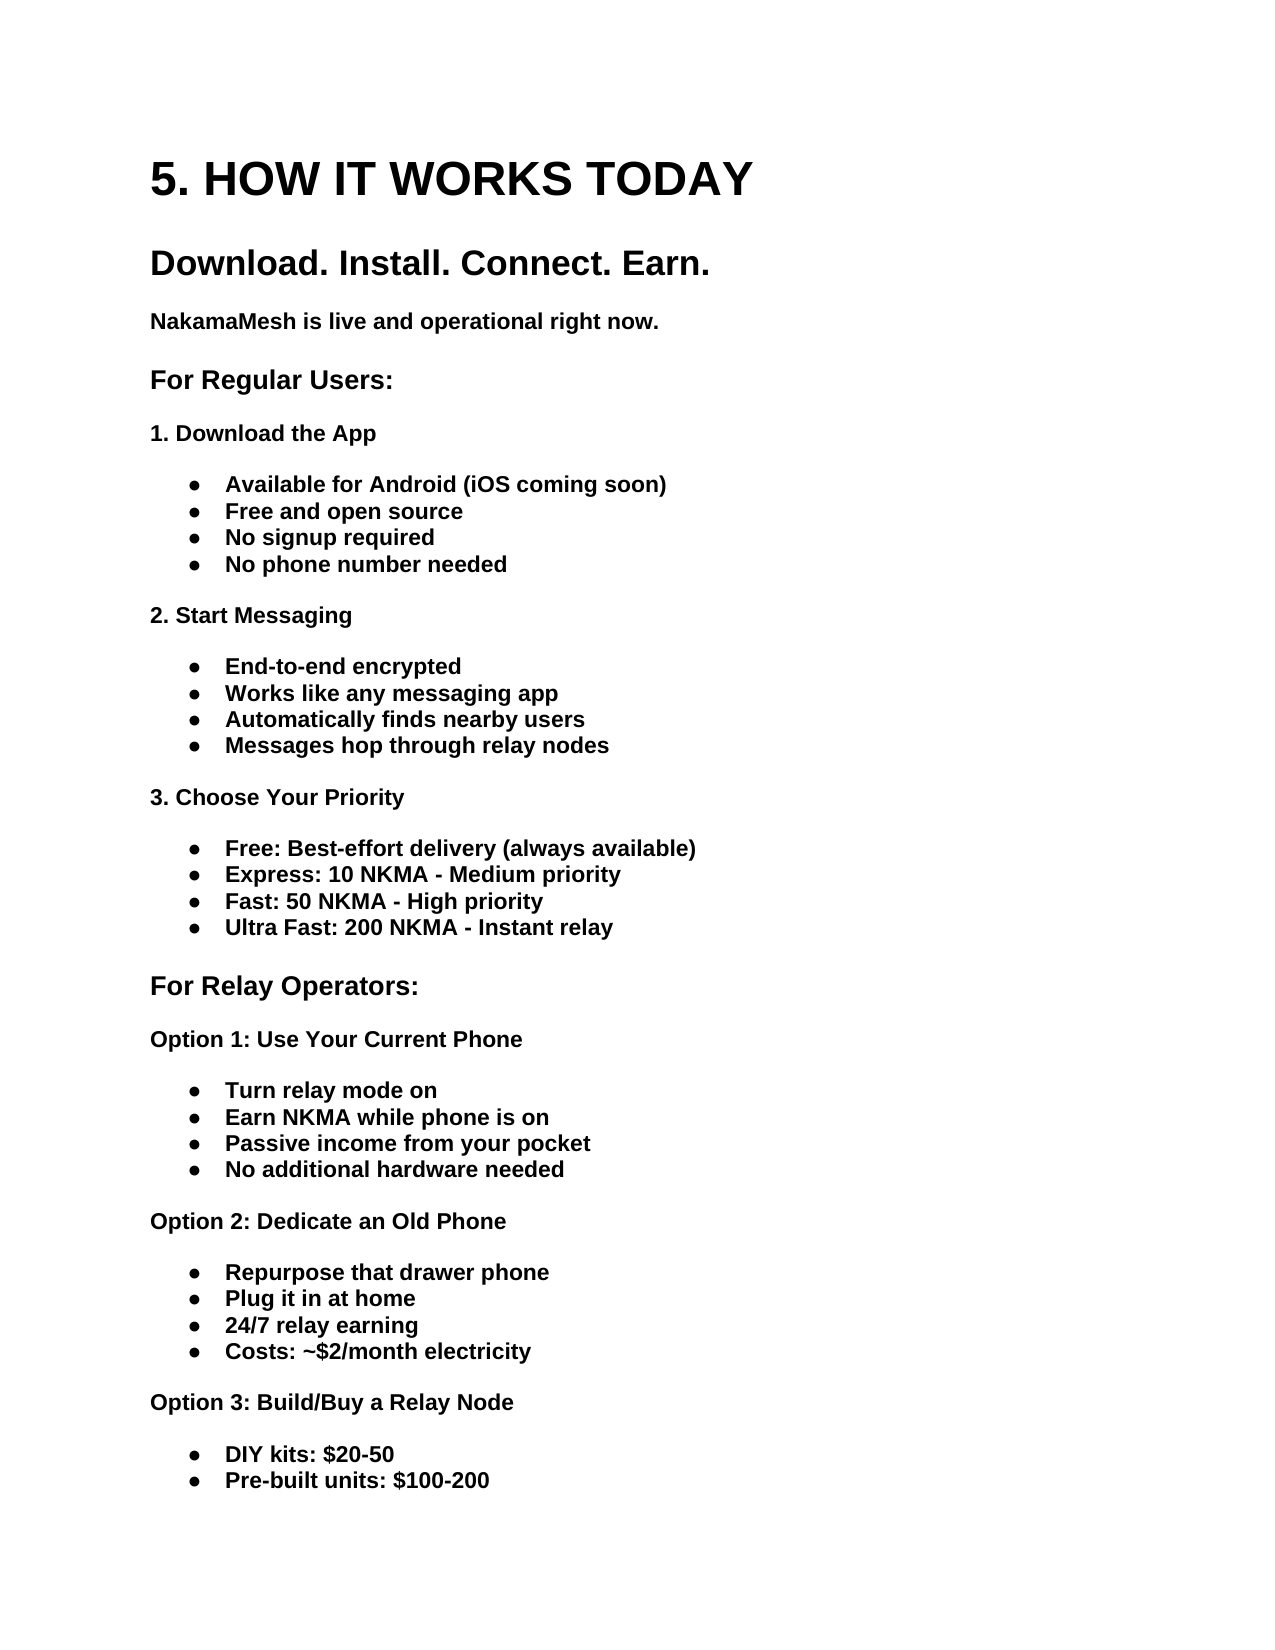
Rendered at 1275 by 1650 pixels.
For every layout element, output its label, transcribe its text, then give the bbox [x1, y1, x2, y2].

subtitle For Regular Users: [150, 364, 1125, 395]
text 3. Choose Your Priority [150, 784, 1125, 810]
list Earn NKMA while phone is on [187, 1103, 1125, 1130]
list Plug it in at home [187, 1285, 1125, 1312]
list No signup required [187, 524, 1125, 551]
list Free and open source [187, 498, 1125, 524]
list Costs: ~$2/month electricity [187, 1338, 1125, 1364]
list Passive income from your pocket [187, 1130, 1125, 1156]
text 2. Start Messaging [150, 602, 1125, 628]
list Ultra Fast: 200 NKMA - Instant relay [187, 914, 1125, 940]
list Works like any messaging app [187, 679, 1125, 706]
list Messages hop through relay nodes [187, 732, 1125, 759]
list 24/7 relay earning [187, 1312, 1125, 1338]
text 1. Download the App [150, 420, 1125, 446]
text NakamaMesh is live and operational right now. [150, 308, 1125, 335]
list Turn relay mode on [187, 1077, 1125, 1103]
list No additional hardware needed [187, 1156, 1125, 1183]
list Fast: 50 NKMA - High priority [187, 888, 1125, 914]
list No phone number needed [187, 551, 1125, 577]
list Repurpose that drawer phone [187, 1259, 1125, 1285]
list Pre-built units: $100-200 [187, 1467, 1125, 1493]
subtitle Download. Install. Connect. Earn. [150, 243, 1125, 283]
list Available for Android (iOS coming soon) [187, 471, 1125, 498]
list Express: 10 NKMA - Medium priority [187, 861, 1125, 888]
subtitle For Relay Operators: [150, 969, 1125, 1001]
list Automatically finds nearby users [187, 706, 1125, 732]
text Option 3: Build/Buy a Relay Node [150, 1389, 1125, 1416]
list End-to-end encrypted [187, 653, 1125, 679]
text Option 1: Use Your Current Phone [150, 1026, 1125, 1052]
list DIY kits: $20-50 [187, 1441, 1125, 1467]
list Free: Best-effort delivery (always available) [187, 835, 1125, 861]
subtitle 5. HOW IT WORKS TODAY [150, 150, 1125, 205]
text Option 2: Dedicate an Old Phone [150, 1208, 1125, 1234]
